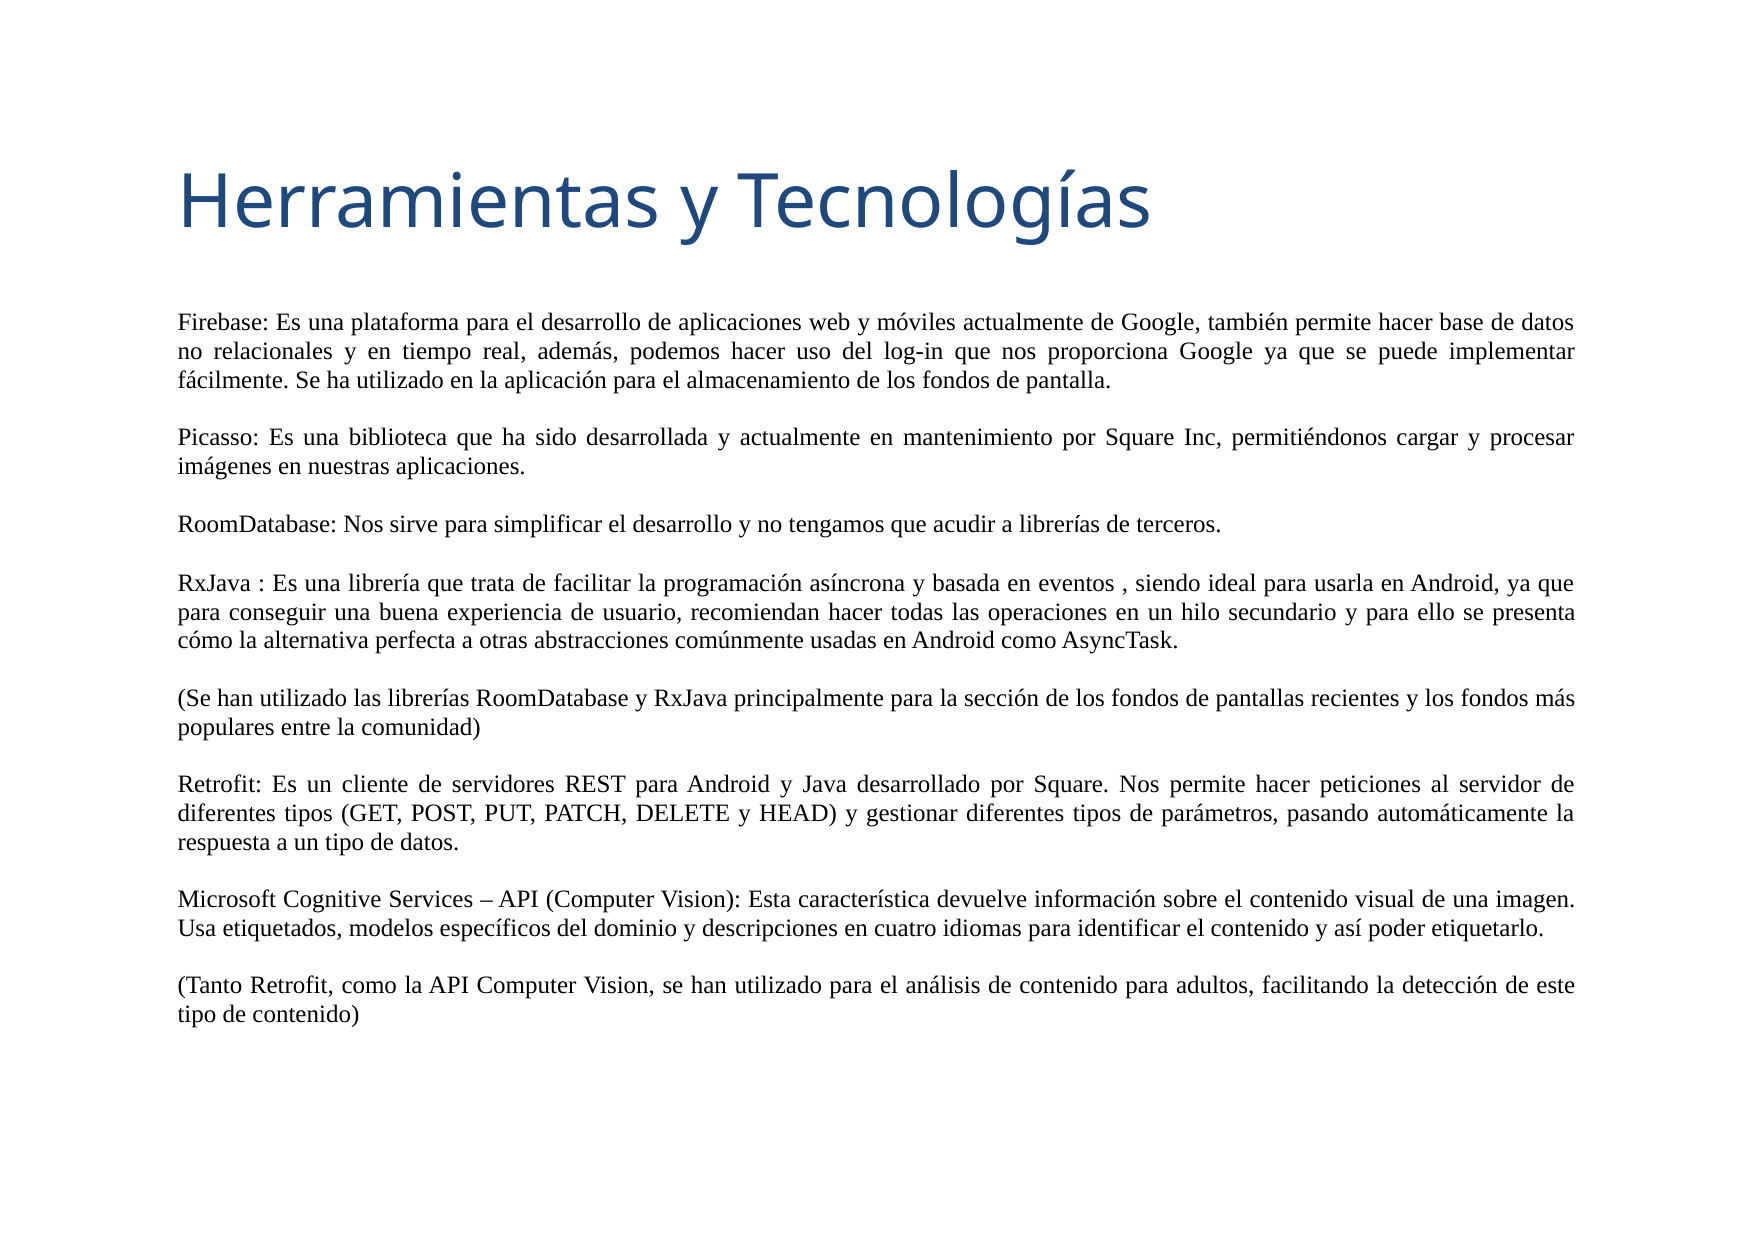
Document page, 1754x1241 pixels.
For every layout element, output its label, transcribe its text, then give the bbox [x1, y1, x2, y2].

text Microsoft Cognitive Services – API (Computer Vision): Esta característica devuelve información sobre el contenido visual de una imagen. Usa etiquetados, modelos específicos del dominio y descripciones en cuatro idiomas para identificar el contenido y así poder etiquetarlo. [177, 884, 1577, 942]
text Retrofit: Es un cliente de servidores REST para Android y Java desarrollado por Square. Nos permite hacer peticiones al servidor de diferentes tipos (GET, POST, PUT, PATCH, DELETE y HEAD) y gestionar diferentes tipos de parámetros, pasando automáticamente la respuesta a un tipo de datos. [177, 769, 1577, 855]
text Firebase: Es una plataforma para el desarrollo de aplicaciones web y móviles actualmente de Google, también permite hacer base de datos no relacionales y en tiempo real, además, podemos hacer uso del log-in que nos proporciona Google ya que se puede implementar fácilmente. Se ha utilizado en la aplicación para el almacenamiento de los fondos de pantalla. [177, 307, 1577, 393]
text (Tanto Retrofit, como la API Computer Vision, se han utilizado para el análisis de contenido para adultos, facilitando la detección de este tipo de contenido) [177, 970, 1577, 1028]
text RoomDatabase: Nos sirve para simplificar el desarrollo y no tengamos que acudir a librerías de terceros. [177, 508, 1577, 539]
text RxJava : Es una librería que trata de facilitar la programación asíncrona y basada en eventos , siendo ideal para usarla en Android, ya que para conseguir una buena experiencia de usuario, recomiendan hacer todas las operaciones en un hilo secundario y para ello se presenta cómo la alternativa perfecta a otras abstracciones comúnmente usadas en Android como AsyncTask. [177, 568, 1577, 654]
text Picasso: Es una biblioteca que ha sido desarrollada y actualmente en mantenimiento por Square Inc, permitiéndonos cargar y procesar imágenes en nuestras aplicaciones. [177, 422, 1577, 480]
text (Se han utilizado las librerías RoomDatabase y RxJava principalmente para la sección de los fondos de pantallas recientes y los fondos más populares entre la comunidad) [177, 683, 1577, 740]
text Herramientas y Tecnologías [177, 148, 1577, 250]
